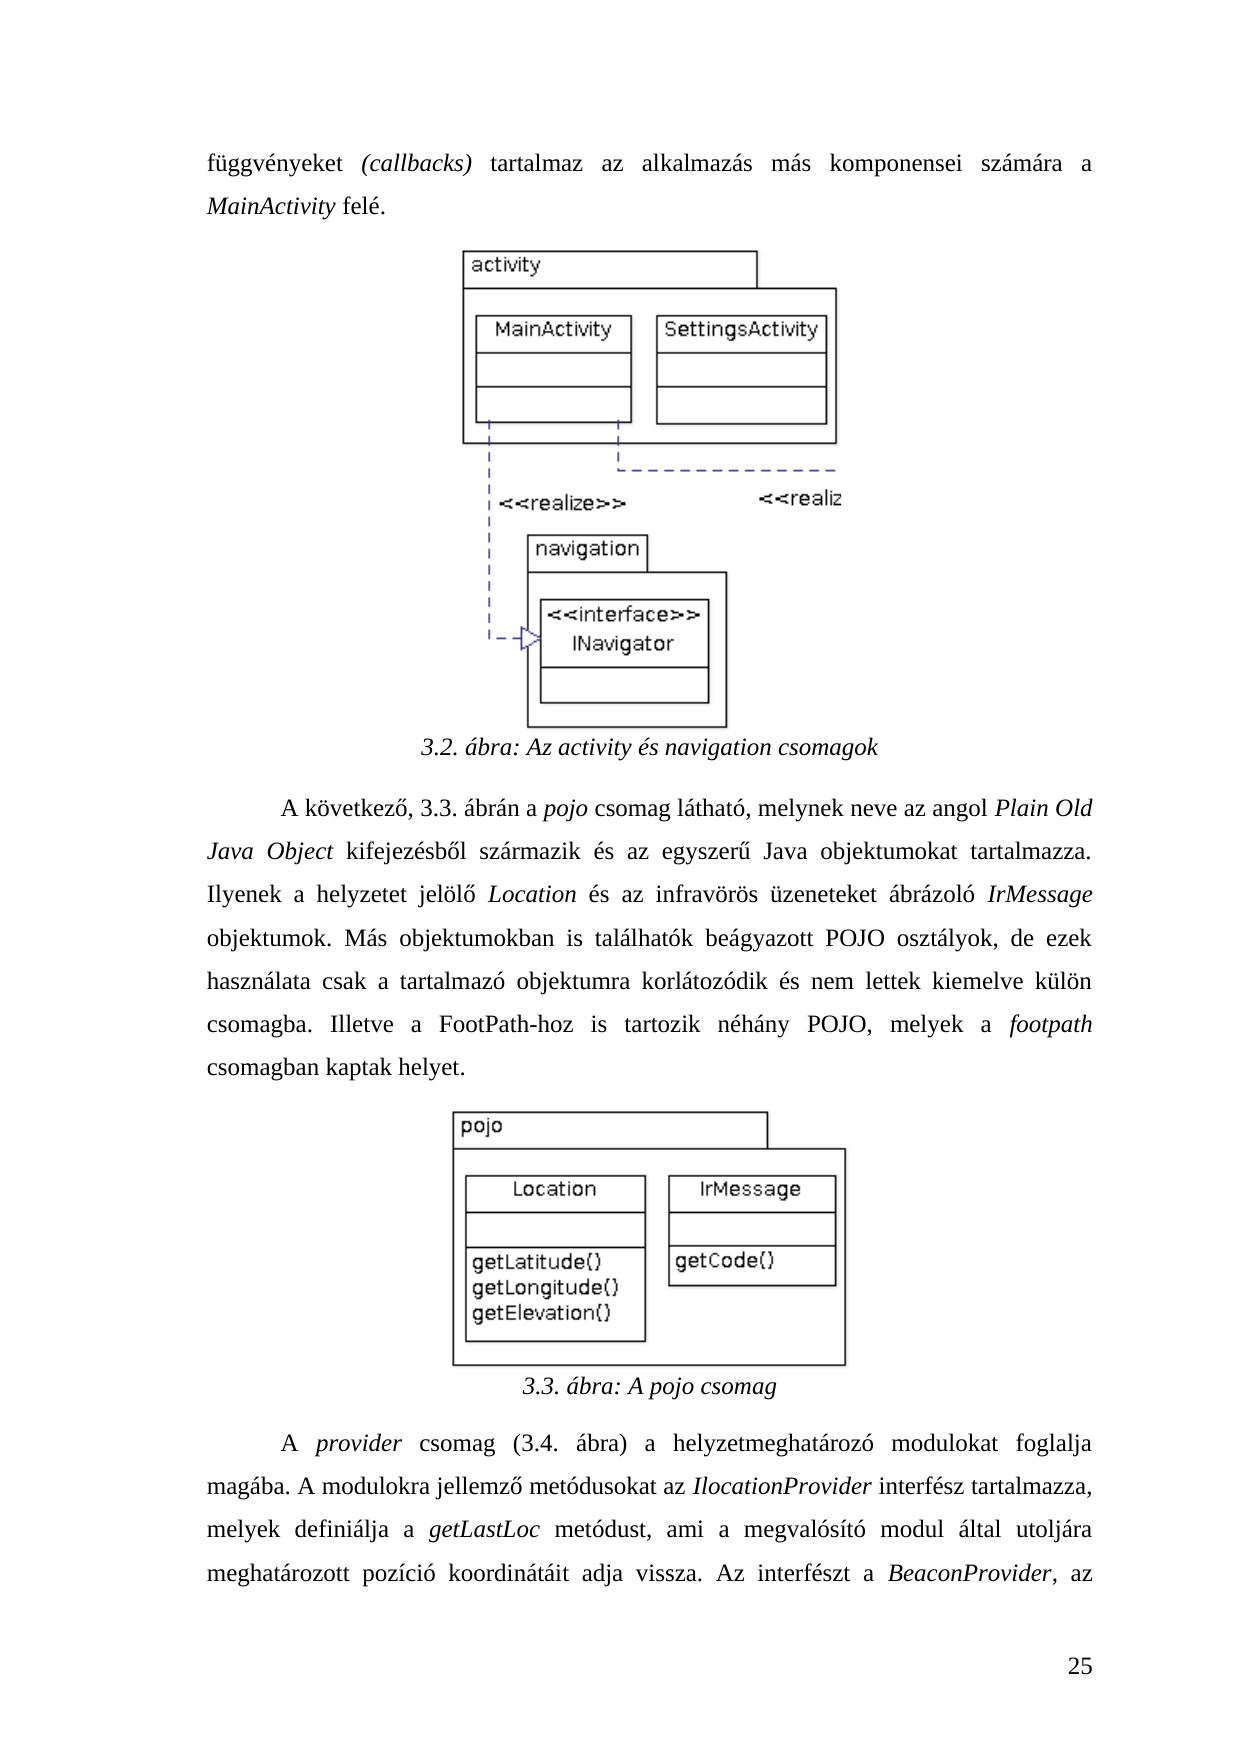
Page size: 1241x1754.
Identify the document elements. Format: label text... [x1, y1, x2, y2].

table_header [207, 234, 1093, 732]
picture [448, 1107, 851, 1371]
table_header [207, 1095, 1093, 1399]
text A provider csomag (3.4. ábra) a helyzetmeghatározó modulokat foglalja magába. A modulokra jellemző metódusokat az IlocationProvider interfész tartalmazza, melyek definiálja a getLastLoc metódust, ami a megvalósító modul által utoljára meghatározott pozíció koordinátáit adja vissza. Az interfészt a BeaconProvider, az [207, 1428, 1093, 1586]
text A következő, 3.3. ábrán a pojo csomag látható, melynek neve az angol Plain Old Java Object kifejezésből származik és az egyszerű Java objektumokat tartalmazza. Ilyenek a helyzetet jelölő Location és az infravörös üzeneteket ábrázoló IrMessage objektumok. Más objektumokban is találhatók beágyazott POJO osztályok, de ezek használata csak a tartalmazó objektumra korlátozódik és nem lettek kiemelve külön csomagba. Illetve a FootPath-hoz is tartozik néhány POJO, melyek a footpath csomagban kaptak helyet. [207, 793, 1093, 1081]
picture [458, 246, 842, 733]
table_header [207, 733, 1093, 764]
table_header [207, 1400, 1093, 1428]
text függvényeket (callbacks) tartalmaz az alkalmazás más komponensei számára a MainActivity felé. [207, 148, 1093, 219]
table_header [207, 765, 1093, 793]
